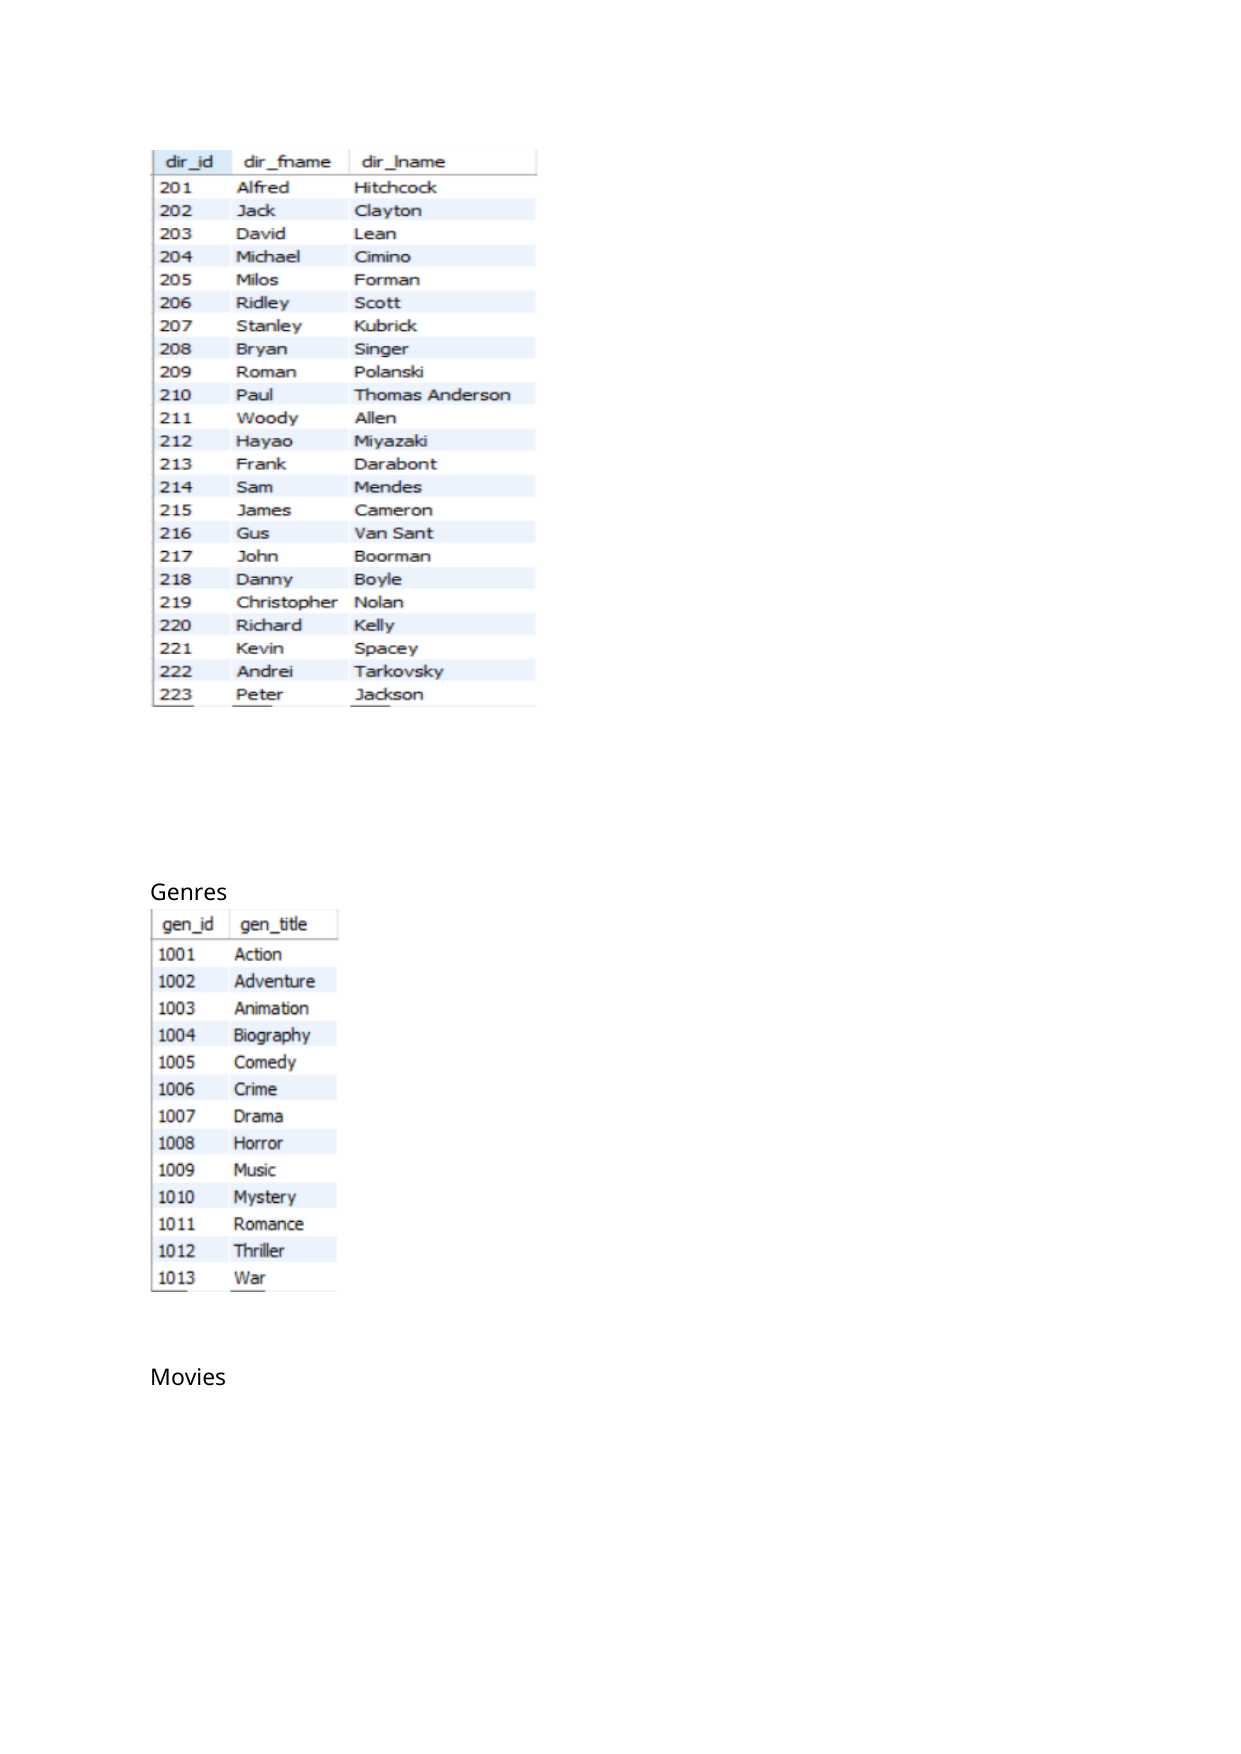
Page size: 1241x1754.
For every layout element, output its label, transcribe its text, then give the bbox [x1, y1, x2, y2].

text Movies [150, 1361, 1090, 1392]
picture [150, 909, 342, 1292]
text Genres [150, 876, 1090, 907]
picture [150, 150, 548, 707]
